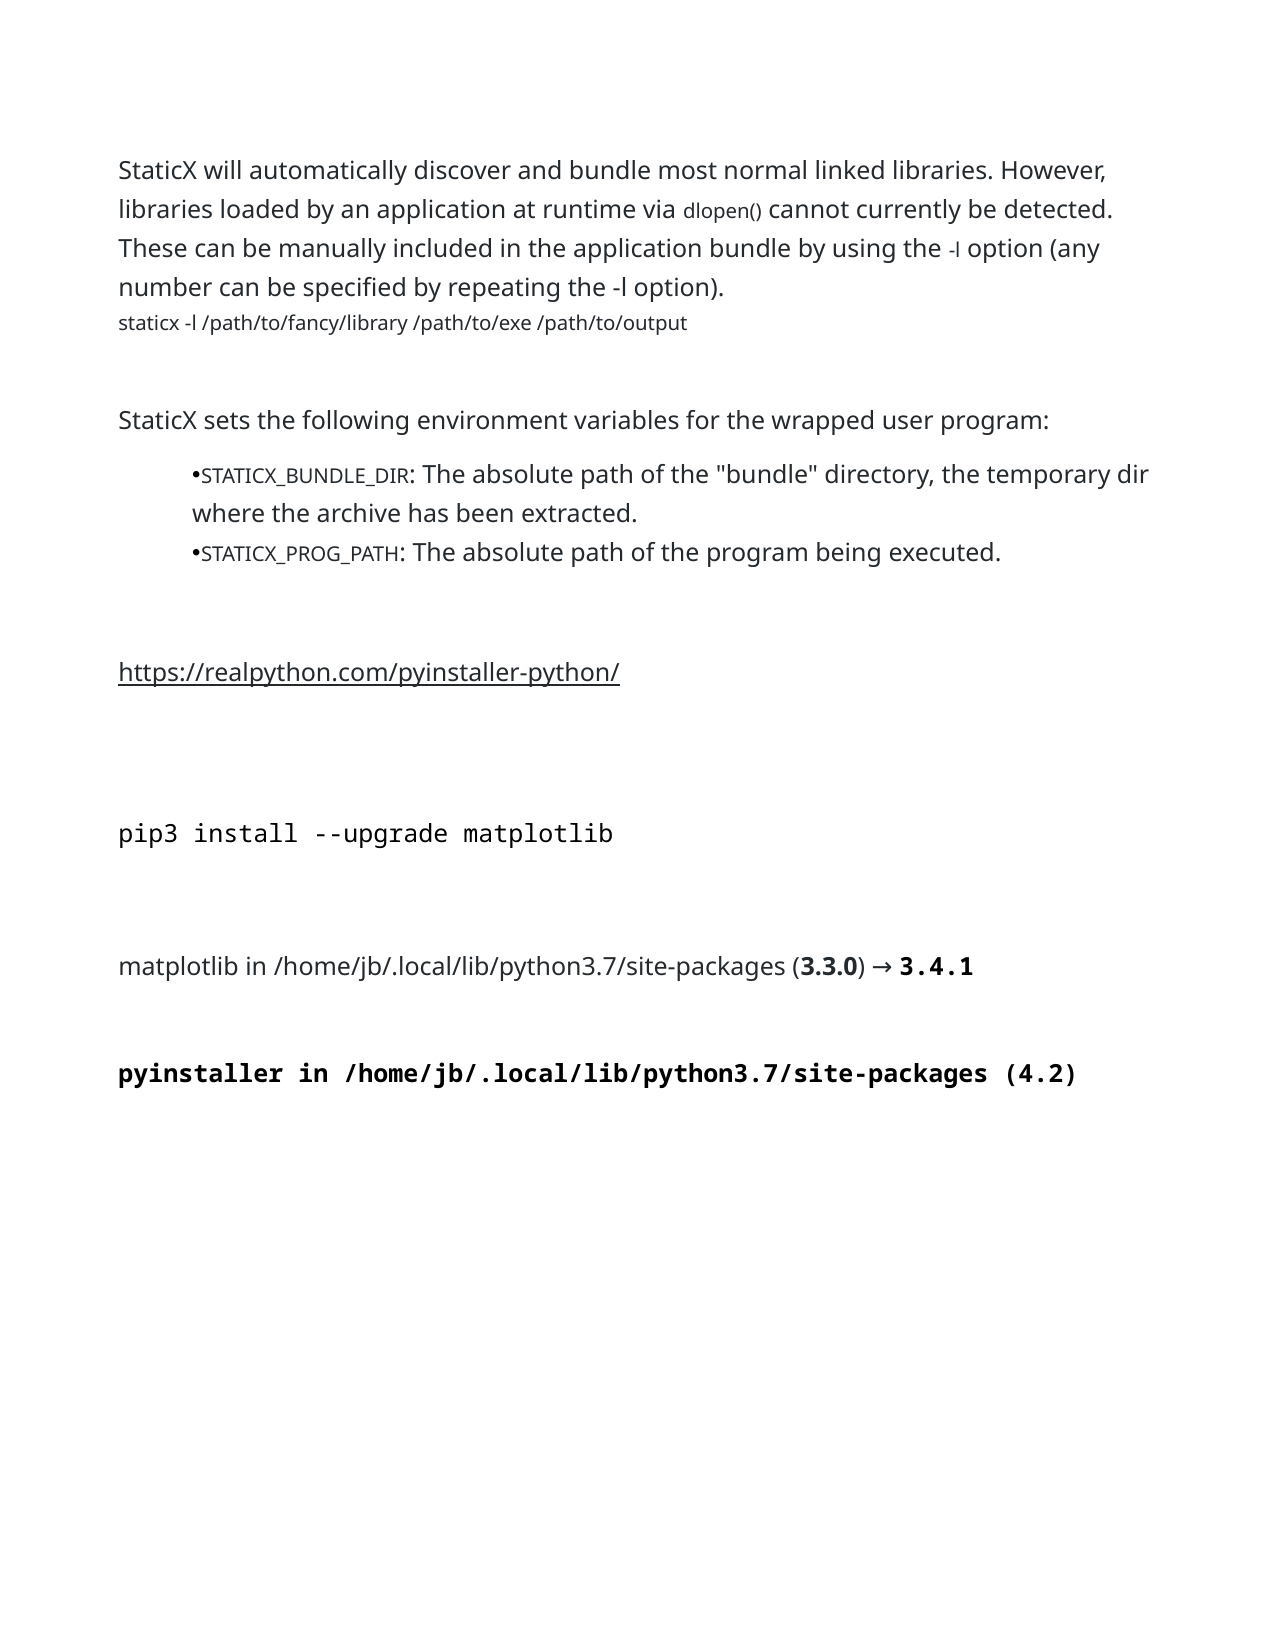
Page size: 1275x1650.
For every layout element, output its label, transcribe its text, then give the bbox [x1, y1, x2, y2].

text StaticX will automatically discover and bundle most normal linked libraries. However, libraries loaded by an application at runtime via dlopen() cannot currently be detected. These can be manually included in the application bundle by using the -l option (any number can be specified by repeating the -l option). [118, 152, 1157, 304]
text StaticX sets the following environment variables for the wrapped user program: [118, 403, 1157, 437]
text staticx -l /path/to/fancy/library /path/to/exe /path/to/output [118, 309, 1157, 337]
text pyinstaller in /home/jb/.local/lib/python3.7/site-packages (4.2) [118, 1056, 1157, 1129]
list STATICX_PROG_PATH: The absolute path of the program being executed. [118, 535, 1157, 569]
text matplotlib in /home/jb/.local/lib/python3.7/site-packages (3.3.0) → 3.4.1 [118, 948, 1157, 982]
text https://realpython.com/pyinstaller-python/ [118, 655, 1157, 689]
text pip3 install --upgrade matplotlib [118, 816, 1157, 928]
list STATICX_BUNDLE_DIR: The absolute path of the "bundle" directory, the temporary dir where the archive has been extracted. [118, 457, 1157, 530]
